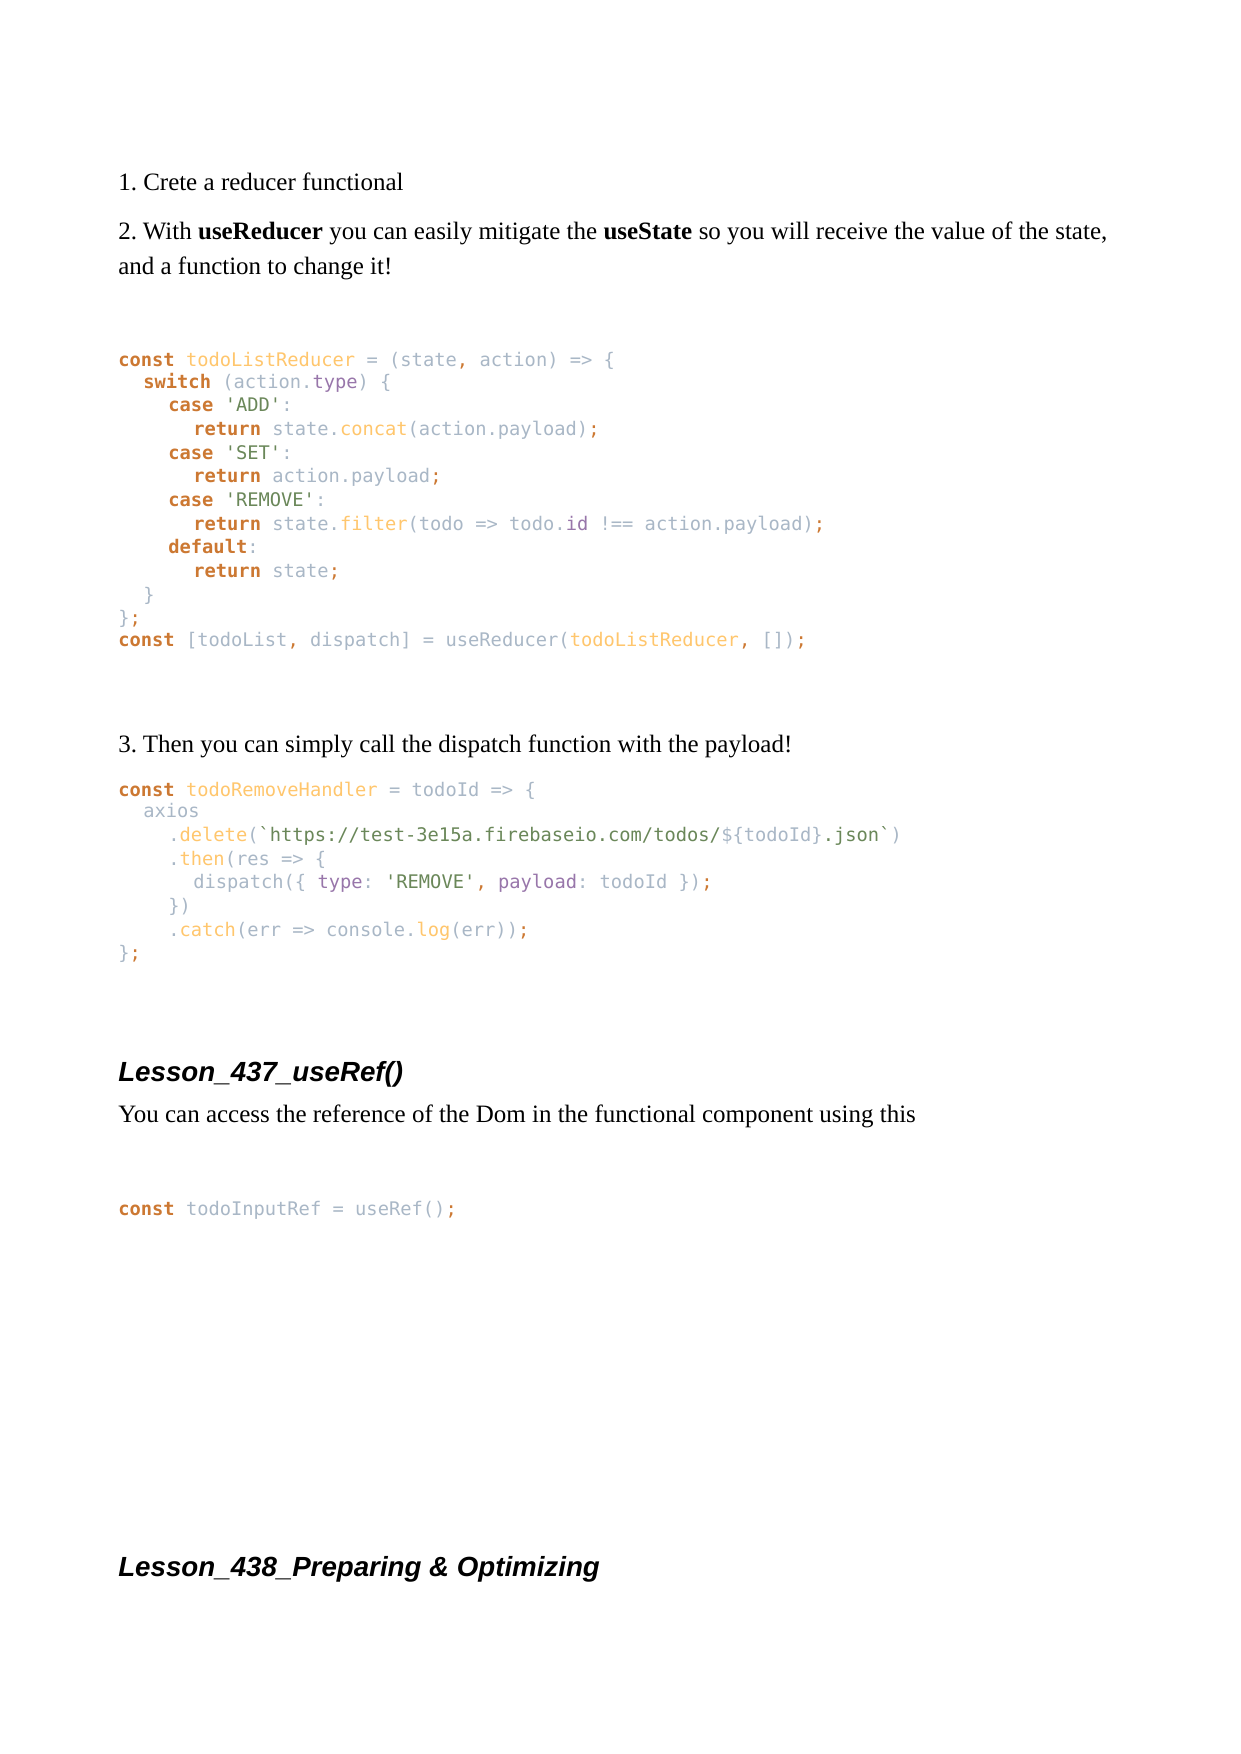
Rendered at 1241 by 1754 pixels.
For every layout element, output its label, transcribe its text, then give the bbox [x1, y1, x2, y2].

text } [118, 583, 1122, 607]
text const todoRemoveHandler = todoId => { [118, 778, 1122, 800]
text case 'ADD': [118, 394, 1122, 418]
text }) [118, 895, 1122, 919]
text return state; [118, 560, 1122, 583]
text switch (action.type) { [118, 371, 1122, 394]
text 2. With useReducer you can easily mitigate the useState so you will receive the value of the state, and a function to change it! [118, 216, 1122, 279]
text .delete(`https://test-3e15a.firebaseio.com/todos/${todoId}.json`) [118, 824, 1122, 848]
text const todoListReducer = (state, action) => { [118, 349, 1122, 371]
subtitle Lesson_437_useRef() [118, 1055, 1122, 1087]
text return state.filter(todo => todo.id !== action.payload); [118, 513, 1122, 536]
text 3. Then you can simply call the dispatch function with the payload! [118, 729, 1122, 758]
text .then(res => { [118, 848, 1122, 871]
text const todoInputRef = useRef(); [118, 1198, 1122, 1219]
text case 'REMOVE': [118, 489, 1122, 513]
text .catch(err => console.log(err)); [118, 919, 1122, 942]
text You can access the reference of the Dom in the functional component using this [118, 1099, 1122, 1128]
text 1. Crete a reducer functional [118, 167, 1122, 196]
text }; [118, 942, 1122, 964]
subtitle Lesson_438_Preparing & Optimizing [118, 1550, 1122, 1582]
text default: [118, 536, 1122, 560]
text return state.concat(action.payload); [118, 418, 1122, 442]
text axios [118, 800, 1122, 824]
text dispatch({ type: 'REMOVE', payload: todoId }); [118, 871, 1122, 895]
text case 'SET': [118, 442, 1122, 465]
text }; [118, 607, 1122, 629]
text return action.payload; [118, 465, 1122, 489]
text const [todoList, dispatch] = useReducer(todoListReducer, []); [118, 629, 1122, 651]
